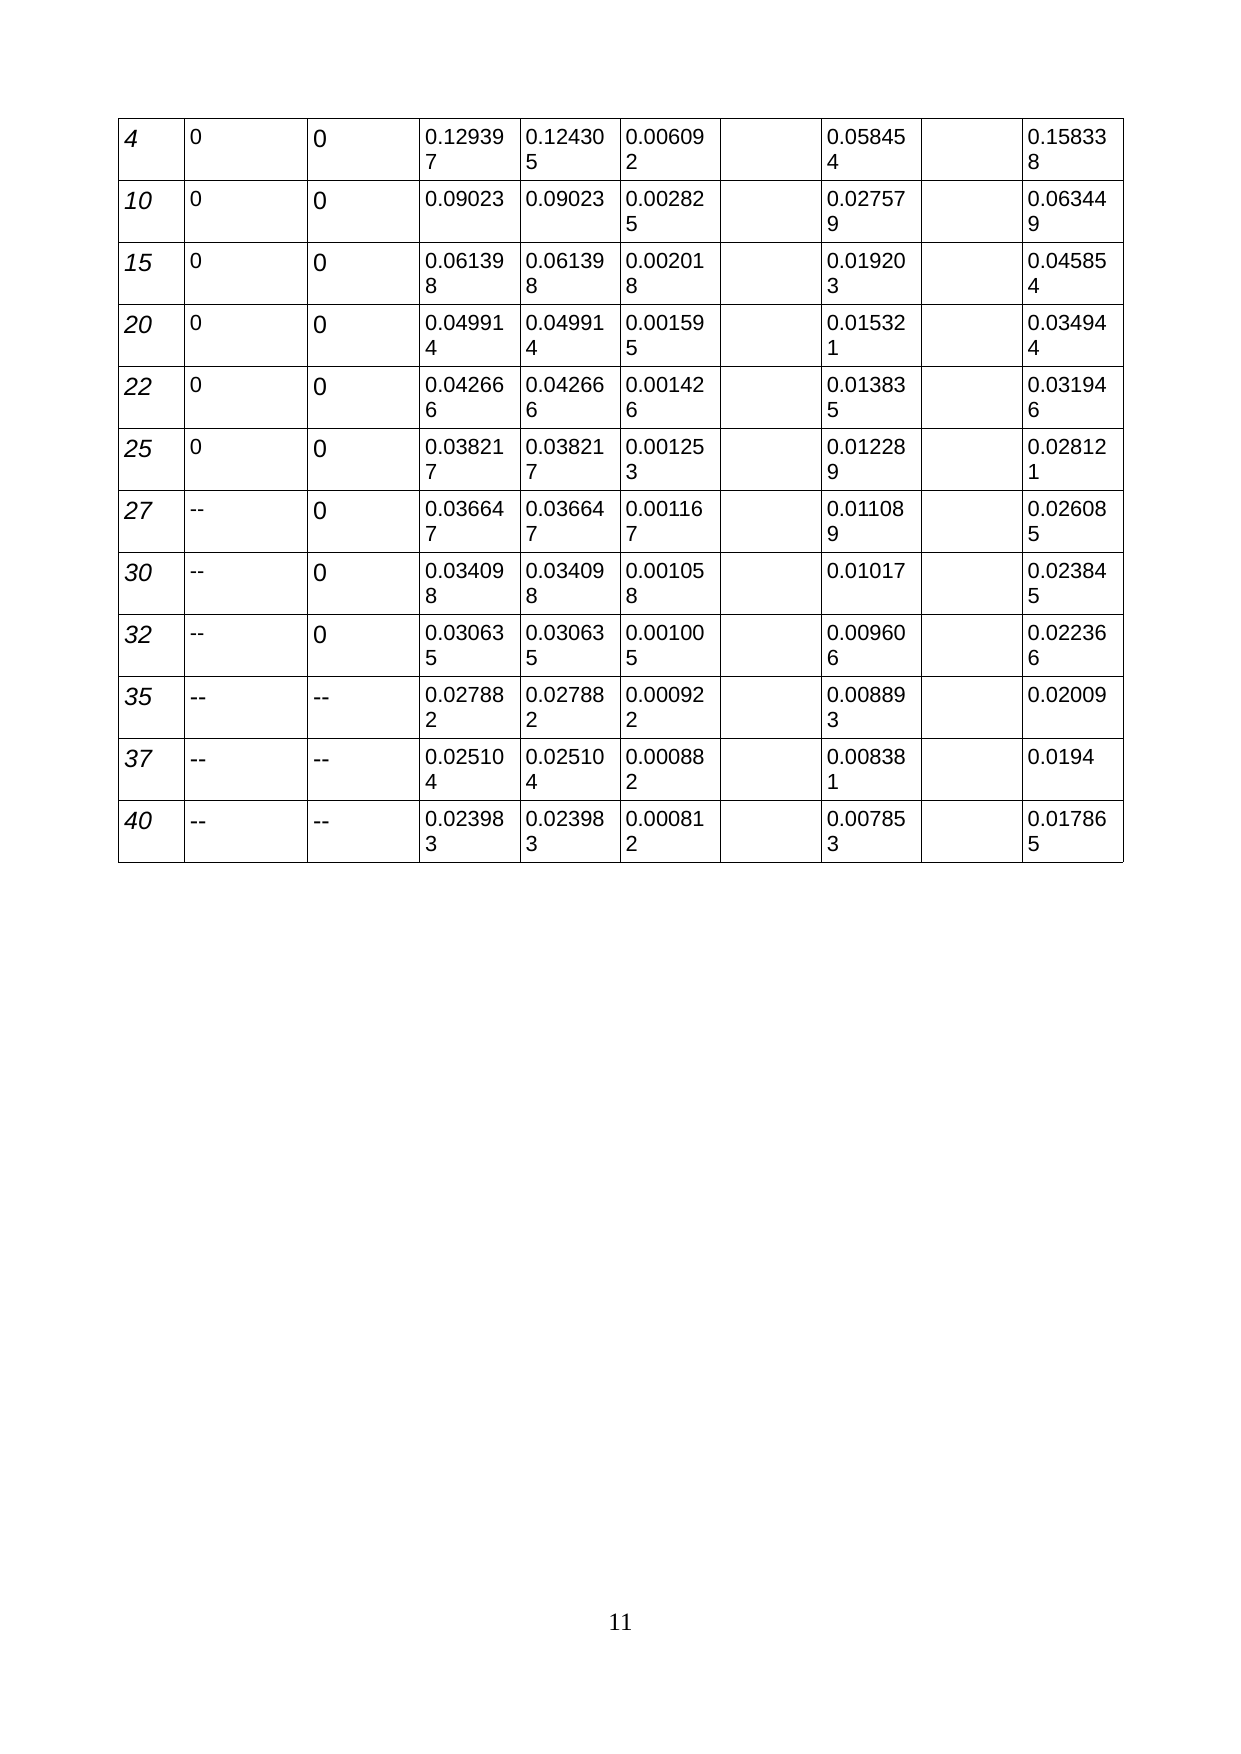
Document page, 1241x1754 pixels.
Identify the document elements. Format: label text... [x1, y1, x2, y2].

table_cell [721, 553, 821, 614]
table_cell -- [185, 739, 307, 800]
table_cell -- [308, 677, 419, 738]
table_cell [922, 243, 1022, 304]
table_cell 0.042666 [521, 367, 620, 428]
table_cell 0.025104 [420, 739, 520, 800]
table_cell 0.013835 [822, 367, 921, 428]
table_cell 37 [119, 739, 184, 800]
table_cell 0.038217 [420, 429, 520, 490]
table_cell 0.158338 [1023, 119, 1123, 180]
table_cell 0.007853 [822, 801, 921, 862]
table_cell [721, 367, 821, 428]
table_cell 0 [308, 615, 419, 676]
table_cell 0 [185, 119, 307, 180]
table_cell 0.017865 [1023, 801, 1123, 862]
table_cell 0 [308, 367, 419, 428]
table_cell 0.01017 [822, 553, 921, 614]
table_cell 0.022366 [1023, 615, 1123, 676]
table_cell -- [185, 491, 307, 552]
table_cell [721, 677, 821, 738]
table_cell 0.031946 [1023, 367, 1123, 428]
table_cell 30 [119, 553, 184, 614]
table_cell 0.02009 [1023, 677, 1123, 738]
table_cell 0.019203 [822, 243, 921, 304]
table_cell [922, 739, 1022, 800]
table_cell 32 [119, 615, 184, 676]
table_cell 0.038217 [521, 429, 620, 490]
table_cell 0.027882 [521, 677, 620, 738]
table_cell 0.09023 [521, 181, 620, 242]
table_cell [721, 801, 821, 862]
table_cell 0 [308, 553, 419, 614]
table_cell [922, 553, 1022, 614]
table_cell 0 [308, 491, 419, 552]
table_cell 0.002825 [621, 181, 720, 242]
table_cell 0.027579 [822, 181, 921, 242]
table_cell 0.063449 [1023, 181, 1123, 242]
table_cell [922, 181, 1022, 242]
table_cell 0.023983 [420, 801, 520, 862]
table_cell [922, 491, 1022, 552]
table_cell 0.001253 [621, 429, 720, 490]
table_cell 0 [308, 305, 419, 366]
table_cell 25 [119, 429, 184, 490]
table_cell 0.045854 [1023, 243, 1123, 304]
table_cell 0.001595 [621, 305, 720, 366]
table_cell 10 [119, 181, 184, 242]
table_cell 0.001167 [621, 491, 720, 552]
table_cell 15 [119, 243, 184, 304]
table_cell 0.030635 [420, 615, 520, 676]
table_cell [721, 429, 821, 490]
table_cell 0.000922 [621, 677, 720, 738]
table_cell 0.028121 [1023, 429, 1123, 490]
table_cell 0.009606 [822, 615, 921, 676]
table_cell 0 [185, 181, 307, 242]
table_cell 0.027882 [420, 677, 520, 738]
table_cell 0.049914 [420, 305, 520, 366]
table_cell 0.042666 [420, 367, 520, 428]
table_cell 0.026085 [1023, 491, 1123, 552]
table_cell -- [185, 553, 307, 614]
table_cell 0.061398 [521, 243, 620, 304]
table_cell 0.036647 [521, 491, 620, 552]
table_cell 0.030635 [521, 615, 620, 676]
table_cell 0.015321 [822, 305, 921, 366]
table_cell 0.000882 [621, 739, 720, 800]
table_cell 0 [185, 305, 307, 366]
table_cell 0.034098 [521, 553, 620, 614]
table_cell 0.129397 [420, 119, 520, 180]
table_cell 0 [308, 181, 419, 242]
table_cell -- [308, 801, 419, 862]
table_cell -- [185, 677, 307, 738]
table_cell 22 [119, 367, 184, 428]
table_cell 0.034098 [420, 553, 520, 614]
table_cell 0.008893 [822, 677, 921, 738]
table_cell [922, 305, 1022, 366]
table_cell -- [308, 739, 419, 800]
table_cell 27 [119, 491, 184, 552]
table_cell 0.000812 [621, 801, 720, 862]
table_cell -- [185, 615, 307, 676]
table_cell 0.049914 [521, 305, 620, 366]
table_cell [721, 615, 821, 676]
table_cell 0.023983 [521, 801, 620, 862]
table_cell [721, 739, 821, 800]
table_cell [922, 119, 1022, 180]
table_cell [922, 429, 1022, 490]
table_cell 0.023845 [1023, 553, 1123, 614]
table_cell 0.034944 [1023, 305, 1123, 366]
table_cell 0.001058 [621, 553, 720, 614]
table_cell [721, 181, 821, 242]
table_cell 35 [119, 677, 184, 738]
table_cell [721, 243, 821, 304]
table_cell [721, 119, 821, 180]
table_cell [721, 491, 821, 552]
table_cell 20 [119, 305, 184, 366]
table_cell 0.058454 [822, 119, 921, 180]
table_cell [922, 615, 1022, 676]
table_cell [922, 367, 1022, 428]
table_cell 0.012289 [822, 429, 921, 490]
table_cell 0 [185, 367, 307, 428]
table_cell [922, 677, 1022, 738]
table_cell 0.002018 [621, 243, 720, 304]
table_cell 0 [185, 429, 307, 490]
table_cell 0.036647 [420, 491, 520, 552]
table_cell 4 [119, 119, 184, 180]
table_cell 0 [308, 429, 419, 490]
table_cell 0 [308, 243, 419, 304]
table_cell 0.025104 [521, 739, 620, 800]
table_cell [922, 801, 1022, 862]
table_cell 0.124305 [521, 119, 620, 180]
table_cell 0.001426 [621, 367, 720, 428]
table_cell 40 [119, 801, 184, 862]
table_cell -- [185, 801, 307, 862]
table_cell 0.09023 [420, 181, 520, 242]
table_cell 0.008381 [822, 739, 921, 800]
table_cell 0.011089 [822, 491, 921, 552]
table_cell 0 [308, 119, 419, 180]
table_cell 0.001005 [621, 615, 720, 676]
table_cell 0.061398 [420, 243, 520, 304]
table_cell 0.0194 [1023, 739, 1123, 800]
table_cell 0.006092 [621, 119, 720, 180]
table_cell 0 [185, 243, 307, 304]
table_cell [721, 305, 821, 366]
